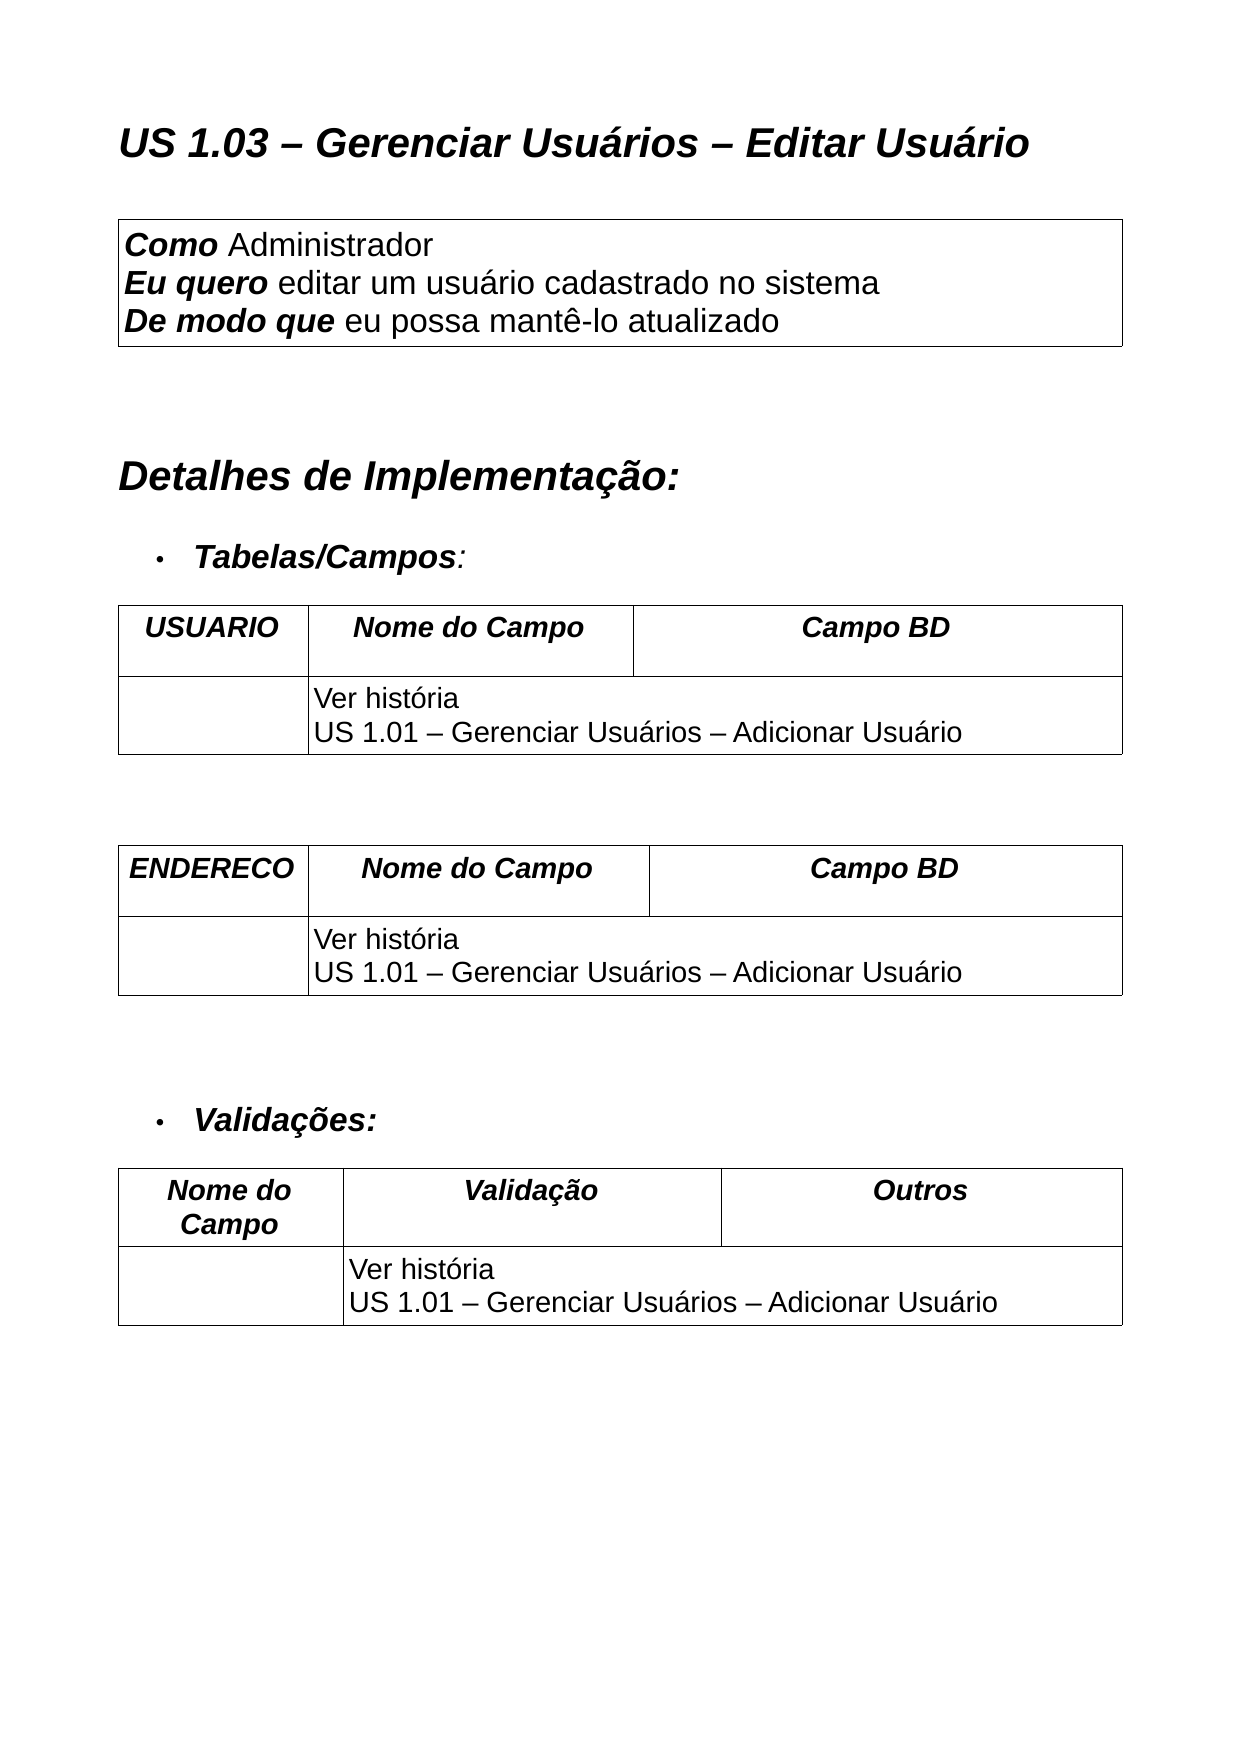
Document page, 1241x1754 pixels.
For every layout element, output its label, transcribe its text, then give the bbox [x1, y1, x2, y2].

table_header Outros [722, 1169, 1122, 1246]
text US 1.03 – Gerenciar Usuários – Editar Usuário [118, 118, 1122, 166]
table_header Nome do Campo [309, 846, 649, 916]
list Validações: [156, 1100, 1122, 1139]
table_cell [119, 1247, 343, 1325]
list Tabelas/Campos: [156, 537, 1122, 605]
table_header Validação [344, 1169, 721, 1246]
table_cell Ver história US 1.01 – Gerenciar Usuários – Adicionar Usuário [344, 1247, 1122, 1325]
table_header USUARIO [119, 606, 308, 676]
table_cell [119, 917, 308, 995]
table_header Campo BD [650, 846, 1122, 916]
table_header Nome do Campo [119, 1169, 343, 1246]
table_header Nome do Campo [309, 606, 633, 676]
table_cell Ver história US 1.01 – Gerenciar Usuários – Adicionar Usuário [309, 677, 1122, 754]
table_cell [119, 677, 308, 754]
table_header ENDERECO [119, 846, 308, 916]
table_header Campo BD [634, 606, 1122, 676]
text Detalhes de Implementação: [118, 451, 1122, 499]
table_cell Ver história US 1.01 – Gerenciar Usuários – Adicionar Usuário [309, 917, 1122, 995]
table_header Como Administrador Eu quero editar um usuário cadastrado no sistema De modo que eu possa mantê-lo atualizado [119, 220, 1122, 346]
